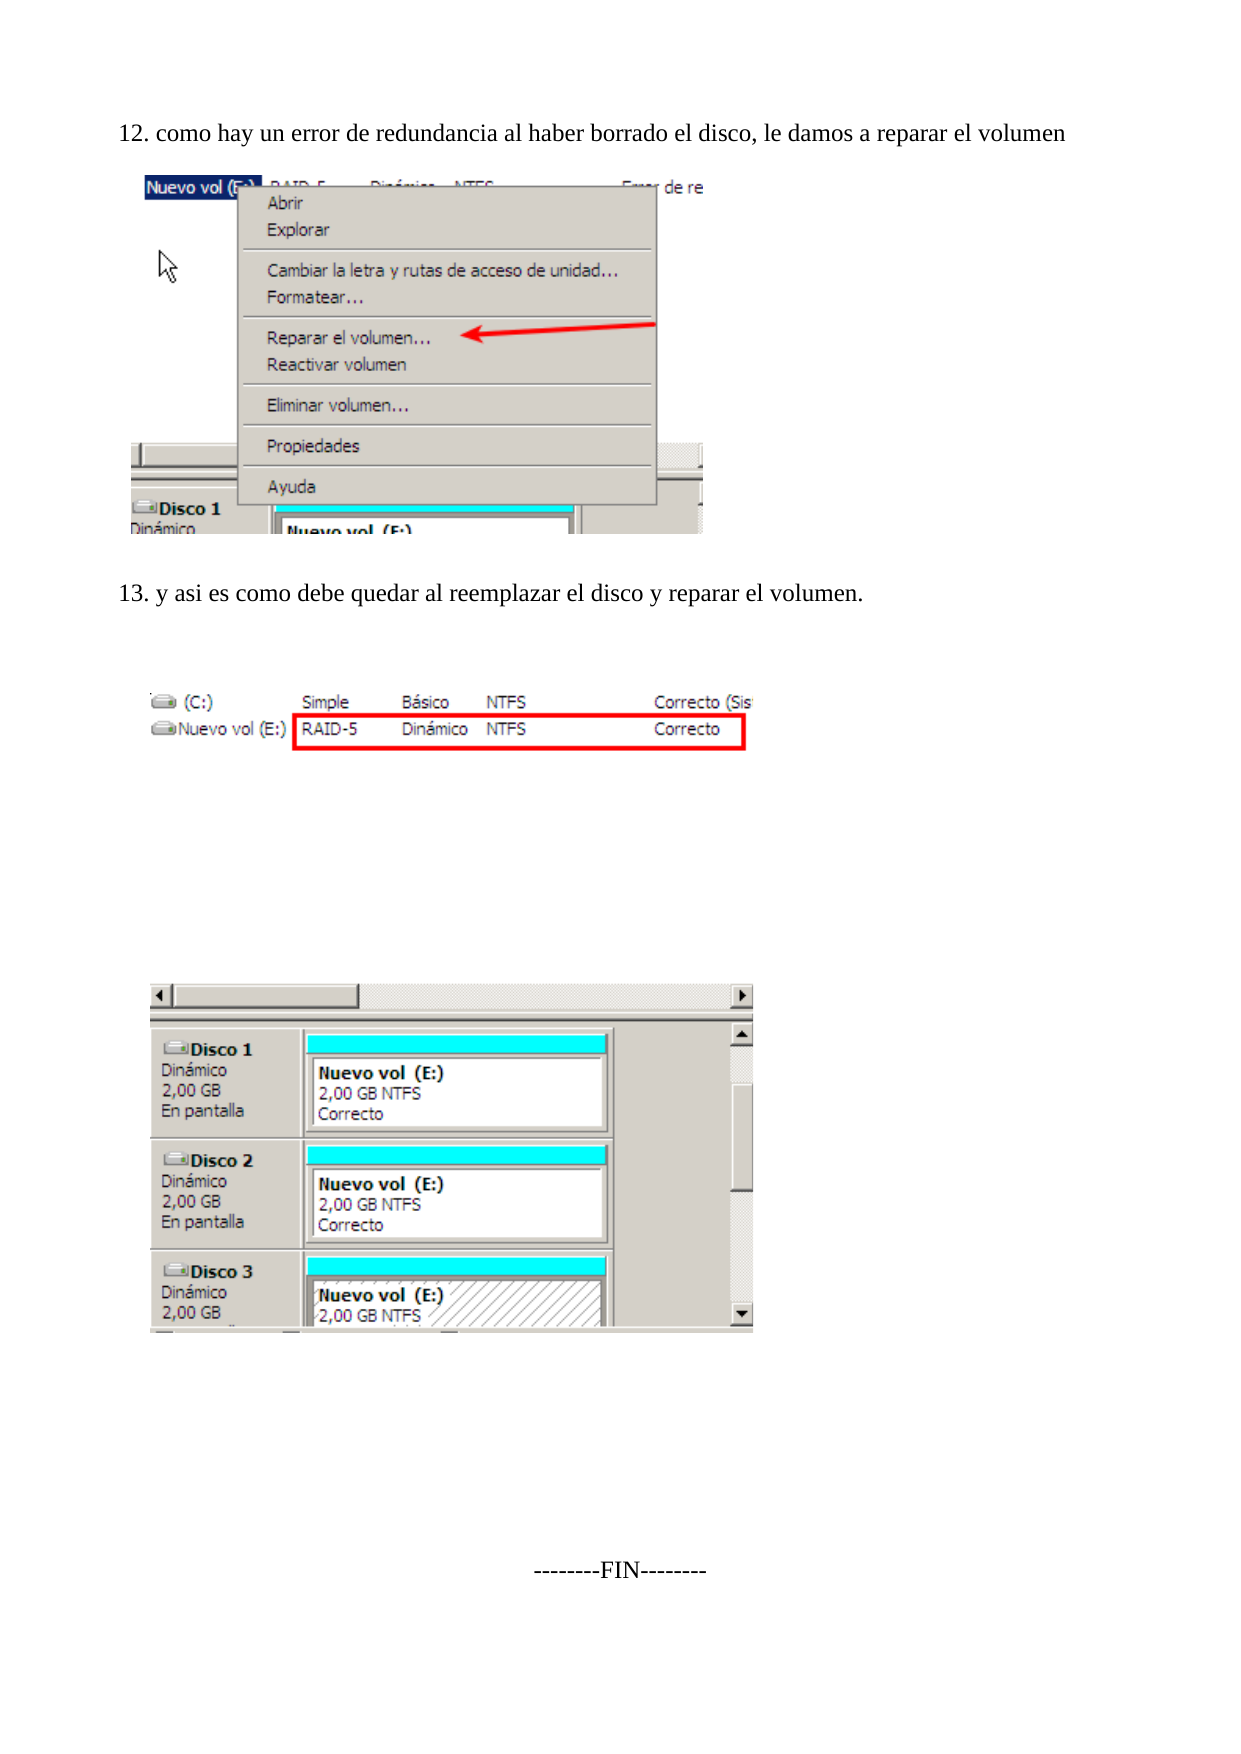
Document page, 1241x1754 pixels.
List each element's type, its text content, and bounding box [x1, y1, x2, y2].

text 13. y asi es como debe quedar al reemplazar el disco y reparar el volumen. [118, 578, 1122, 607]
text --------FIN-------- [118, 1556, 1122, 1584]
text 12. como hay un error de redundancia al haber borrado el disco, le damos a reparar el volumen [118, 118, 1122, 147]
picture [131, 175, 703, 534]
picture [150, 693, 754, 1333]
